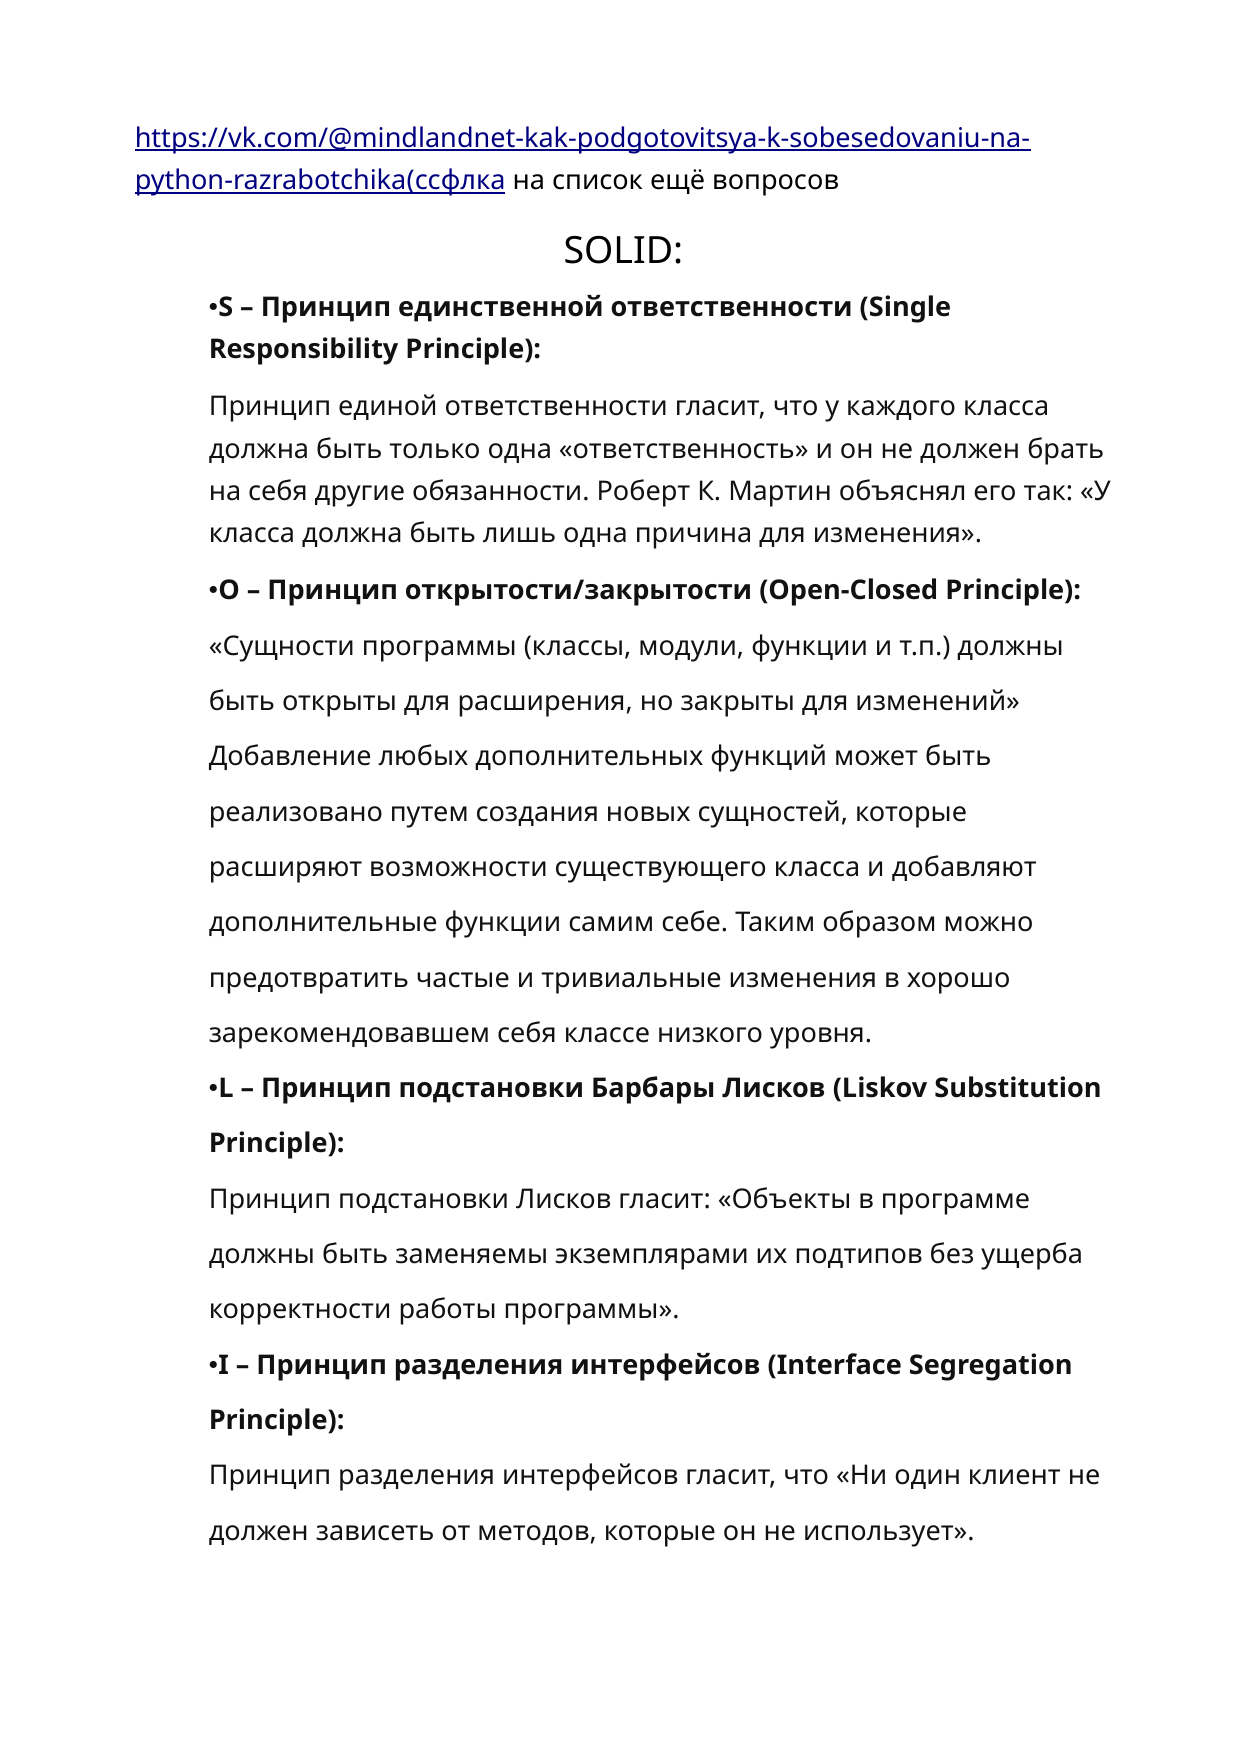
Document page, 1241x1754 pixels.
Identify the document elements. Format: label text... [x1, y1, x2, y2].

list «Сущности программы (классы, модули, функции и т.п.) должны быть открыты для расширения, но закрыты для изменений» Добавление любых дополнительных функций может быть реализовано путем создания новых сущностей, которые расширяют возможности существующего класса и добавляют дополнительные функции самим себе. Таким образом можно предотвратить частые и тривиальные изменения в хорошо зарекомендовавшем себя классе низкого уровня. [134, 626, 1121, 1050]
list S – Принцип единственной ответственности (Single Responsibility Principle): [134, 287, 1121, 367]
list Принцип подстановки Лисков гласит: «Объекты в программе должны быть заменяемы экземплярами их подтипов без ущерба корректности работы программы». [134, 1179, 1121, 1327]
list O – Принцип открытости/закрытости (Open‐Closed Principle): [134, 571, 1121, 608]
list L – Принцип подстановки Барбары Лисков (Liskov Substitution Principle): [134, 1069, 1121, 1161]
text https://vk.com/@mindlandnet-kak-podgotovitsya-k-sobesedovaniu-na-python-razrabotchika(ссфлка на список ещё вопросов [134, 118, 1121, 197]
list Принцип разделения интерфейсов гласит, что «Ни один клиент не должен зависеть от методов, которые он не использует». [134, 1456, 1121, 1548]
list Принцип единой ответственности гласит, что у каждого класса должна быть только одна «ответственность» и он не должен брать на себя другие обязанности. Роберт К. Мартин объяснял его так: «У класса должна быть лишь одна причина для изменения». [134, 387, 1121, 551]
list I – Принцип разделения интерфейсов (Interface Segregation Principle): [134, 1345, 1121, 1437]
subtitle SOLID: [134, 224, 1121, 275]
